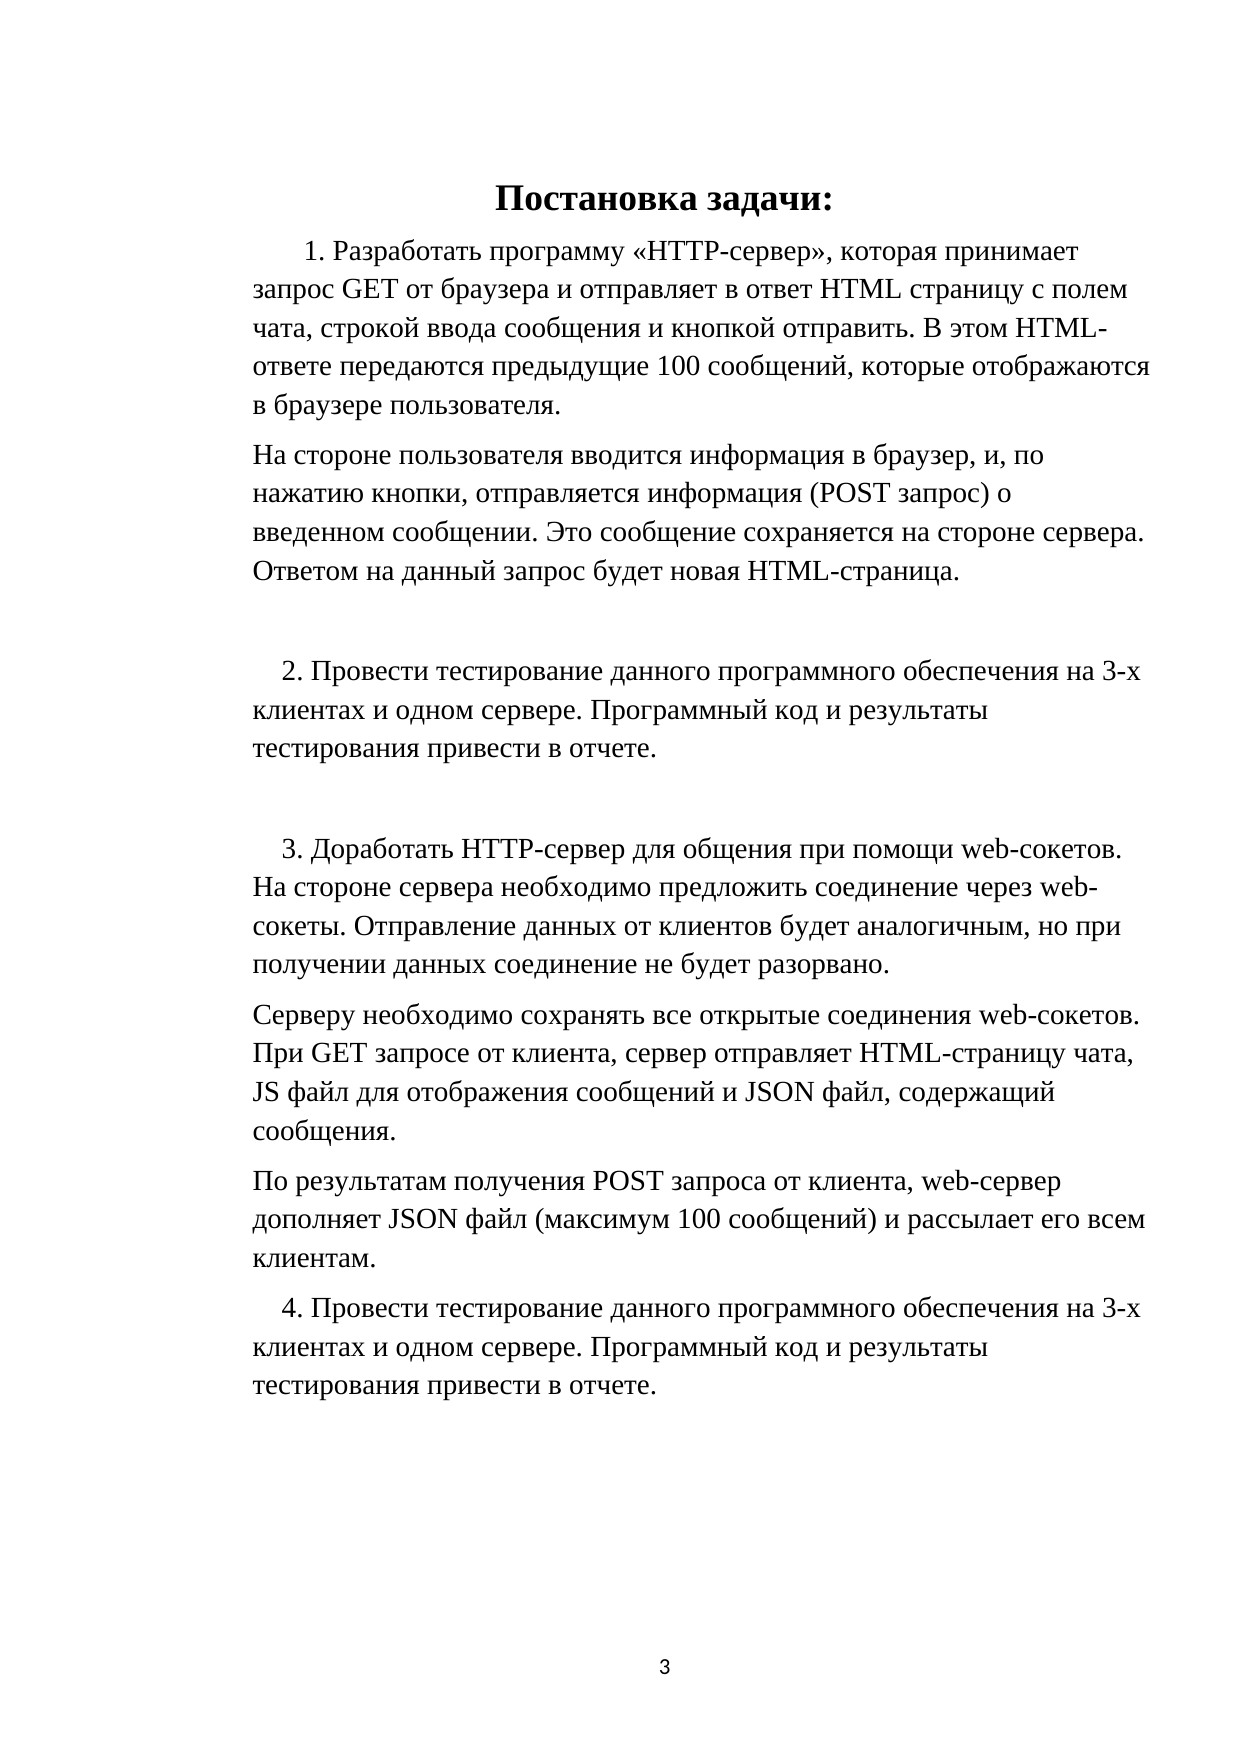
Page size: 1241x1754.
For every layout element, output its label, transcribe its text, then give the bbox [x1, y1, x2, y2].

list Серверу необходимо сохранять все открытые соединения web-сокетов. При GET запросе от клиента, сервер отправляет HTML-страницу чата, JS файл для отображения сообщений и JSON файл, содержащий сообщения. [252, 997, 1152, 1146]
list 4. Провести тестирование данного программного обеспечения на 3-х клиентах и одном сервере. Программный код и результаты тестирования привести в отчете. [252, 1290, 1152, 1401]
text Постановка задачи: [177, 176, 1152, 219]
list 2. Провести тестирование данного программного обеспечения на 3-х клиентах и одном сервере. Программный код и результаты тестирования привести в отчете. [252, 653, 1152, 764]
list 1. Разработать программу «HTTP-сервер», которая принимает запрос GET от браузера и отправляет в ответ HTML страницу с полем чата, строкой ввода сообщения и кнопкой отправить. В этом HTML-ответе передаются предыдущие 100 сообщений, которые отображаются в браузере пользователя. [252, 233, 1152, 420]
list 3. Доработать HTTP-сервер для общения при помощи web-сокетов. На стороне сервера необходимо предложить соединение через web-сокеты. Отправление данных от клиентов будет аналогичным, но при получении данных соединение не будет разорвано. [252, 831, 1152, 980]
list На стороне пользователя вводится информация в браузер, и, по нажатию кнопки, отправляется информация (POST запрос) о введенном сообщении. Это сообщение сохраняется на стороне сервера. Ответом на данный запрос будет новая HTML-страница. [252, 437, 1152, 586]
list По результатам получения POST запроса от клиента, web-сервер дополняет JSON файл (максимум 100 сообщений) и рассылает его всем клиентам. [252, 1163, 1152, 1273]
